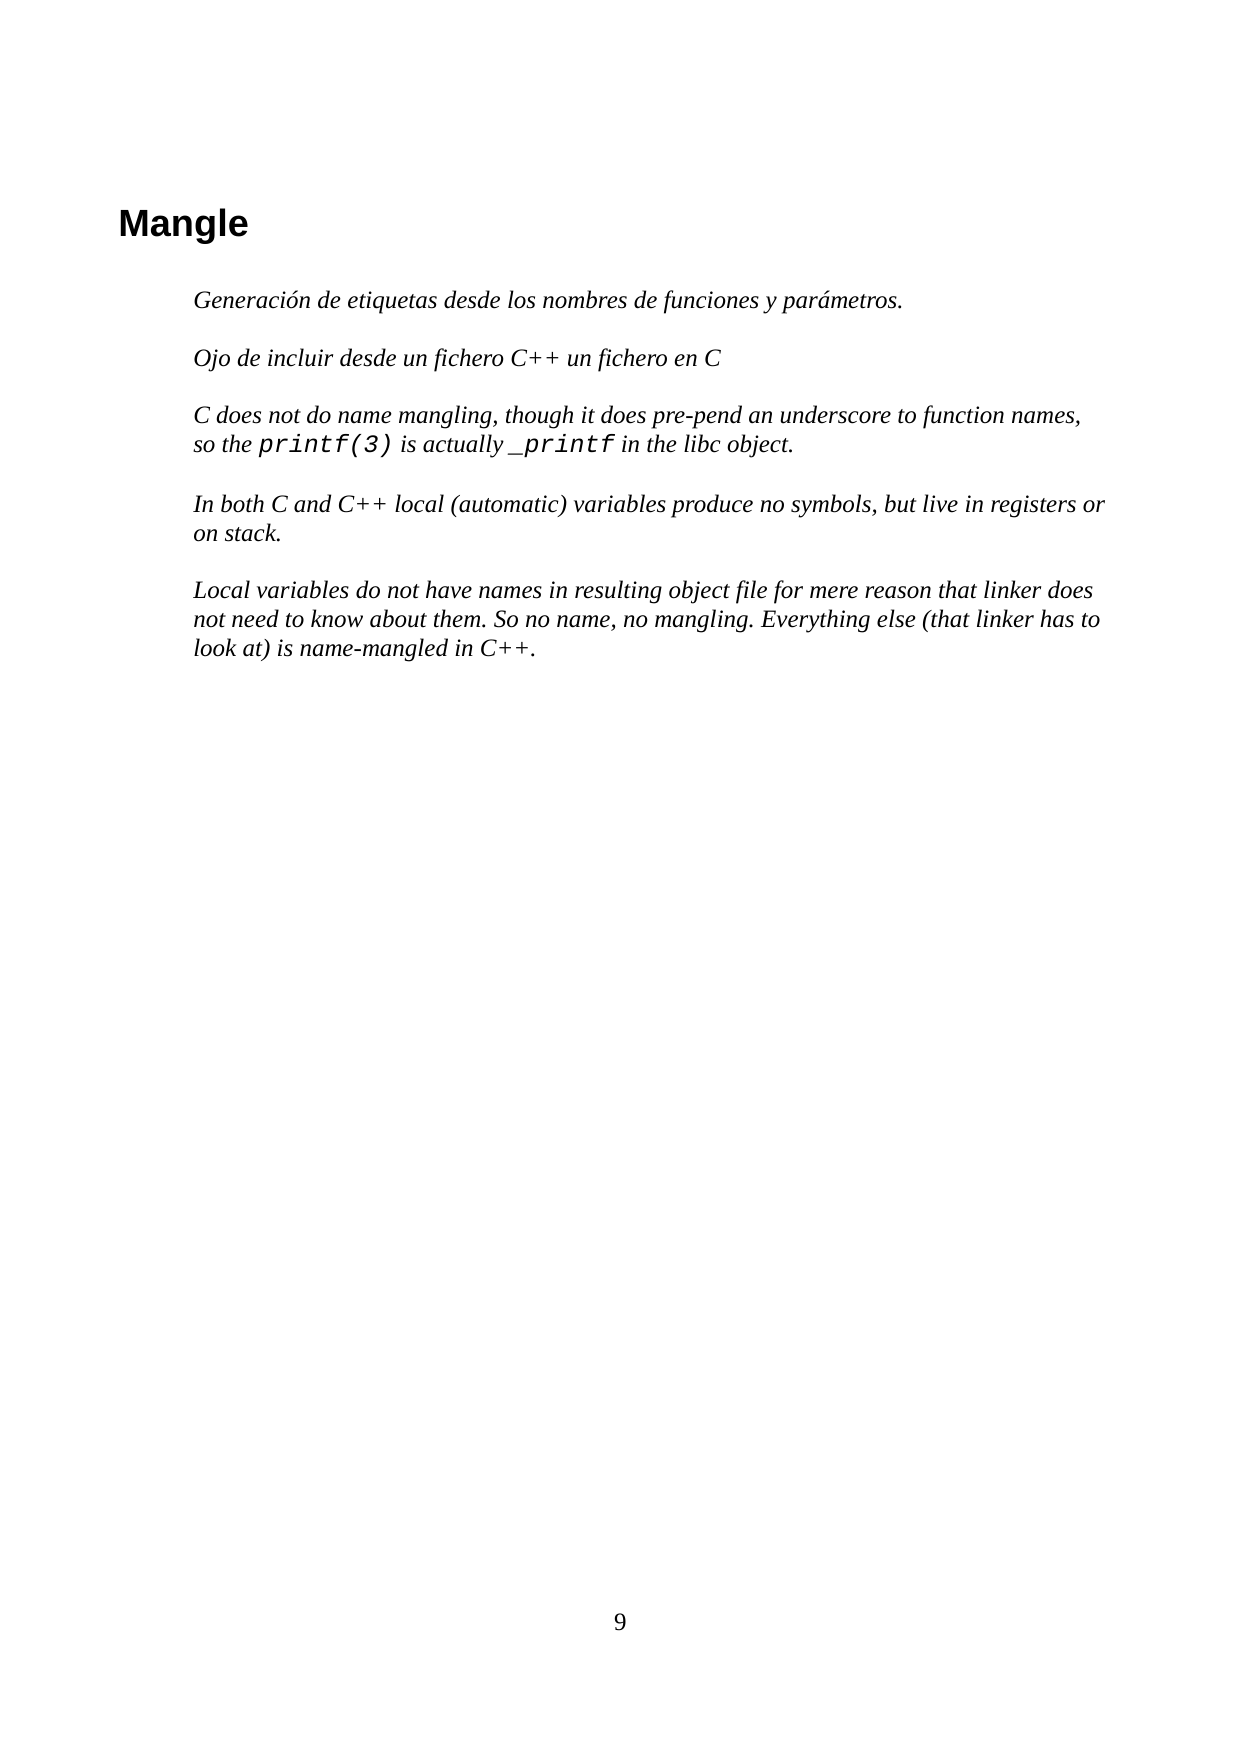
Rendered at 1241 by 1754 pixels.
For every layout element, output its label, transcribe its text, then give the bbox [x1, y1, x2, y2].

text Generación de etiquetas desde los nombres de funciones y parámetros. [118, 286, 1122, 314]
text In both C and C++ local (automatic) variables produce no symbols, but live in registers or [118, 489, 1122, 518]
text C does not do name mangling, though it does pre-pend an underscore to function names, [118, 401, 1122, 429]
text on stack. [118, 518, 1122, 546]
text Ojo de incluir desde un fichero C++ un fichero en C [118, 343, 1122, 372]
text so the printf(3) is actually _printf in the libc object. [118, 429, 1122, 460]
subtitle Mangle [118, 201, 1122, 244]
text Local variables do not have names in resulting object file for mere reason that linker does not need to know about them. So no name, no mangling. Everything else (that linker has to look at) is name-mangled in C++. [118, 575, 1122, 661]
